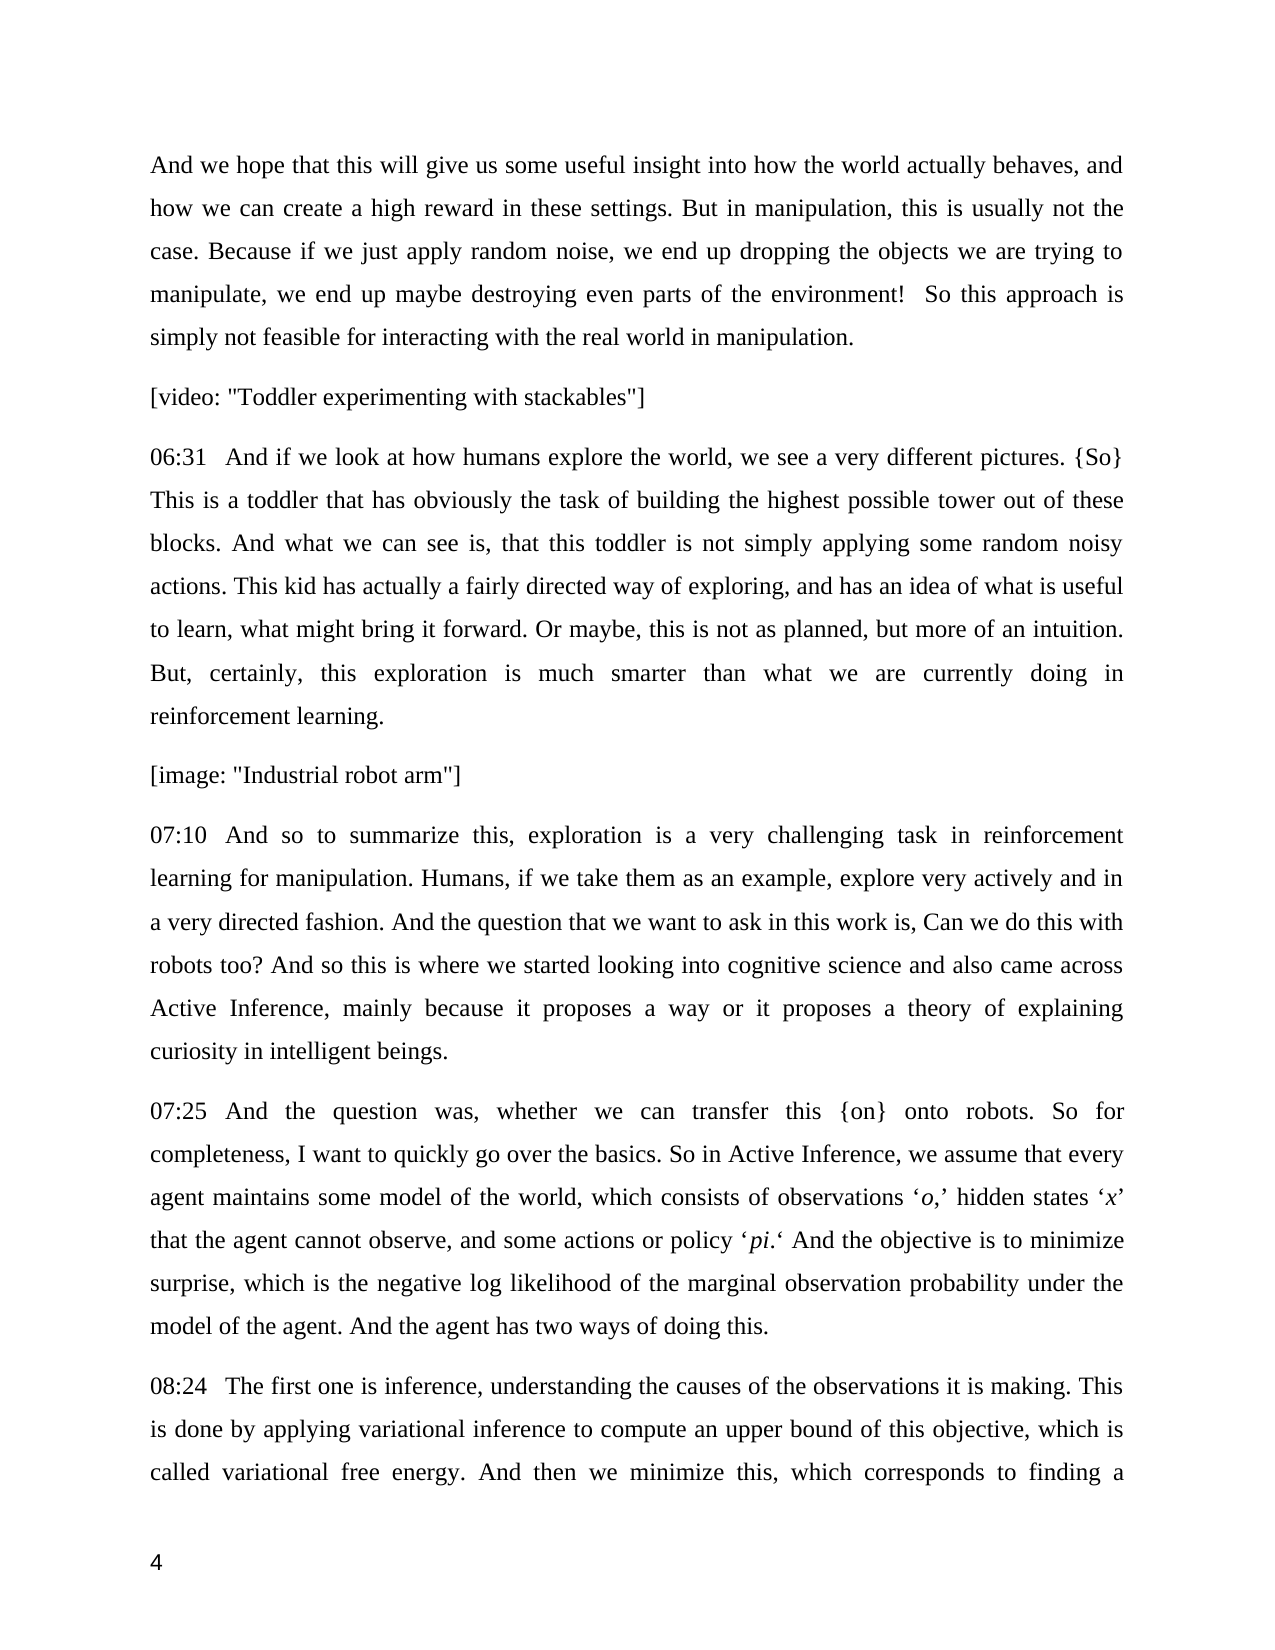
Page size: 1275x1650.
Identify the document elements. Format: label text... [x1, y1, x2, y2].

text 06:31 And if we look at how humans explore the world, we see a very different pictures. {So} This is a toddler that has obviously the task of building the highest possible tower out of these blocks. And what we can see is, that this toddler is not simply applying some random noisy actions. This kid has actually a fairly directed way of exploring, and has an idea of what is useful to learn, what might bring it forward. Or maybe, this is not as planned, but more of an intuition. But, certainly, this exploration is much smarter than what we are currently doing in reinforcement learning. [150, 442, 1125, 729]
text And we hope that this will give us some useful insight into how the world actually behaves, and how we can create a high reward in these settings. But in manipulation, this is usually not the case. Because if we just apply random noise, we end up dropping the objects we are trying to manipulate, we end up maybe destroying even parts of the environment! So this approach is simply not feasible for interacting with the real world in manipulation. [150, 150, 1125, 351]
text [video: "Toddler experimenting with stackables"] [150, 382, 1125, 411]
text 08:24 The first one is inference, understanding the causes of the observations it is making. This is done by applying variational inference to compute an upper bound of this objective, which is called variational free energy. And then we minimize this, which corresponds to finding a [150, 1371, 1125, 1486]
text 07:25 And the question was, whether we can transfer this {on} onto robots. So for completeness, I want to quickly go over the basics. So in Active Inference, we assume that every agent maintains some model of the world, which consists of observations ‘o,’ hidden states ‘x’ that the agent cannot observe, and some actions or policy ‘pi.‘ And the objective is to minimize surprise, which is the negative log likelihood of the marginal observation probability under the model of the agent. And the agent has two ways of doing this. [150, 1096, 1125, 1340]
text 07:10 And so to summarize this, exploration is a very challenging task in reinforcement learning for manipulation. Humans, if we take them as an example, explore very actively and in a very directed fashion. And the question that we want to ask in this work is, Can we do this with robots too? And so this is where we started looking into cognitive science and also came across Active Inference, mainly because it proposes a way or it proposes a theory of explaining curiosity in intelligent beings. [150, 820, 1125, 1065]
text [image: "Industrial robot arm"] [150, 761, 1125, 789]
